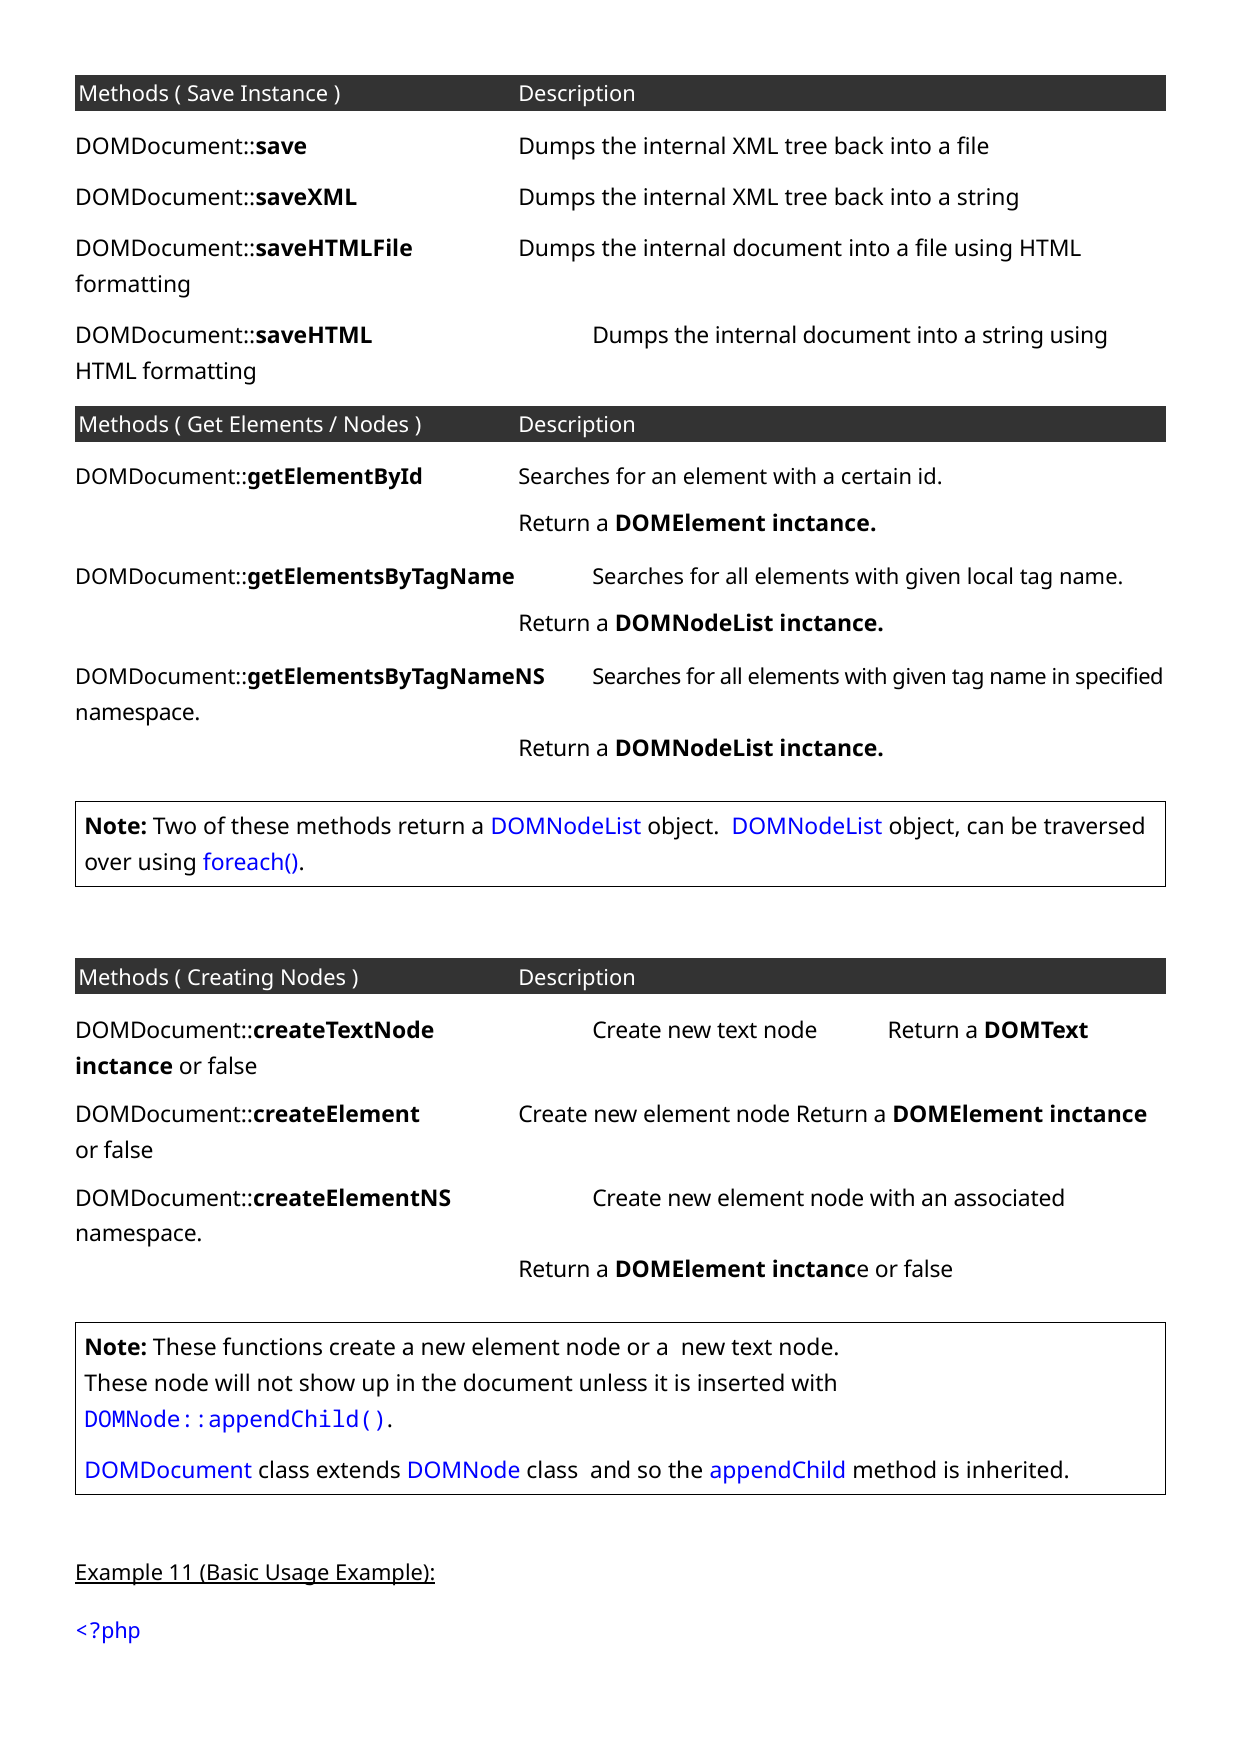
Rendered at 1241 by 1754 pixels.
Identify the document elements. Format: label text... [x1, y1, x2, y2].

text DOMDocument::saveHTML Dumps the internal document into a string using HTML formatting [75, 319, 1166, 386]
text DOMDocument::createElement Create new element node Return a DOMElement inctance or false [75, 1098, 1166, 1165]
text Methods ( Save Instance ) Description [75, 75, 1166, 111]
text Return a DOMNodeList inctance. [75, 732, 1166, 763]
text Return a DOMElement inctance. [75, 507, 1166, 538]
text These node will not show up in the document unless it is inserted with DOMNode::appendChild(). [76, 1358, 1165, 1434]
text DOMDocument::createTextNode Create new text node Return a DOMText inctance or false [75, 1014, 1166, 1081]
text Return a DOMElement inctance or false [75, 1253, 1166, 1284]
text DOMDocument::saveHTMLFile Dumps the internal document into a file using HTML formatting [75, 232, 1166, 299]
text DOMDocument::save Dumps the internal XML tree back into a file [75, 130, 1166, 161]
text DOMDocument class extends DOMNode class and so the appendChild method is inherited. [76, 1445, 1165, 1494]
text DOMDocument::saveXML Dumps the internal XML tree back into a string [75, 181, 1166, 212]
text Methods ( Creating Nodes ) Description [75, 958, 1166, 994]
text DOMDocument::getElementsByTagNameNS Searches for all elements with given tag name in specified namespace. [75, 661, 1166, 727]
text Methods ( Get Elements / Nodes ) Description [75, 406, 1166, 442]
text Example 11 (Basic Usage Example): [75, 1557, 1166, 1587]
text <?php [75, 1615, 1166, 1645]
text DOMDocument::getElementById Searches for an element with a certain id. [75, 461, 1166, 491]
text DOMDocument::createElementNS Create new element node with an associated namespace. [75, 1181, 1166, 1249]
text Return a DOMNodeList inctance. [75, 607, 1166, 638]
text Note: Two of these methods return a DOMNodeList object. DOMNodeList object, can be traversed over using foreach(). [76, 802, 1165, 886]
text Note: These functions create a new element node or a new text node. [76, 1323, 1165, 1358]
text DOMDocument::getElementsByTagName Searches for all elements with given local tag name. [75, 561, 1166, 591]
